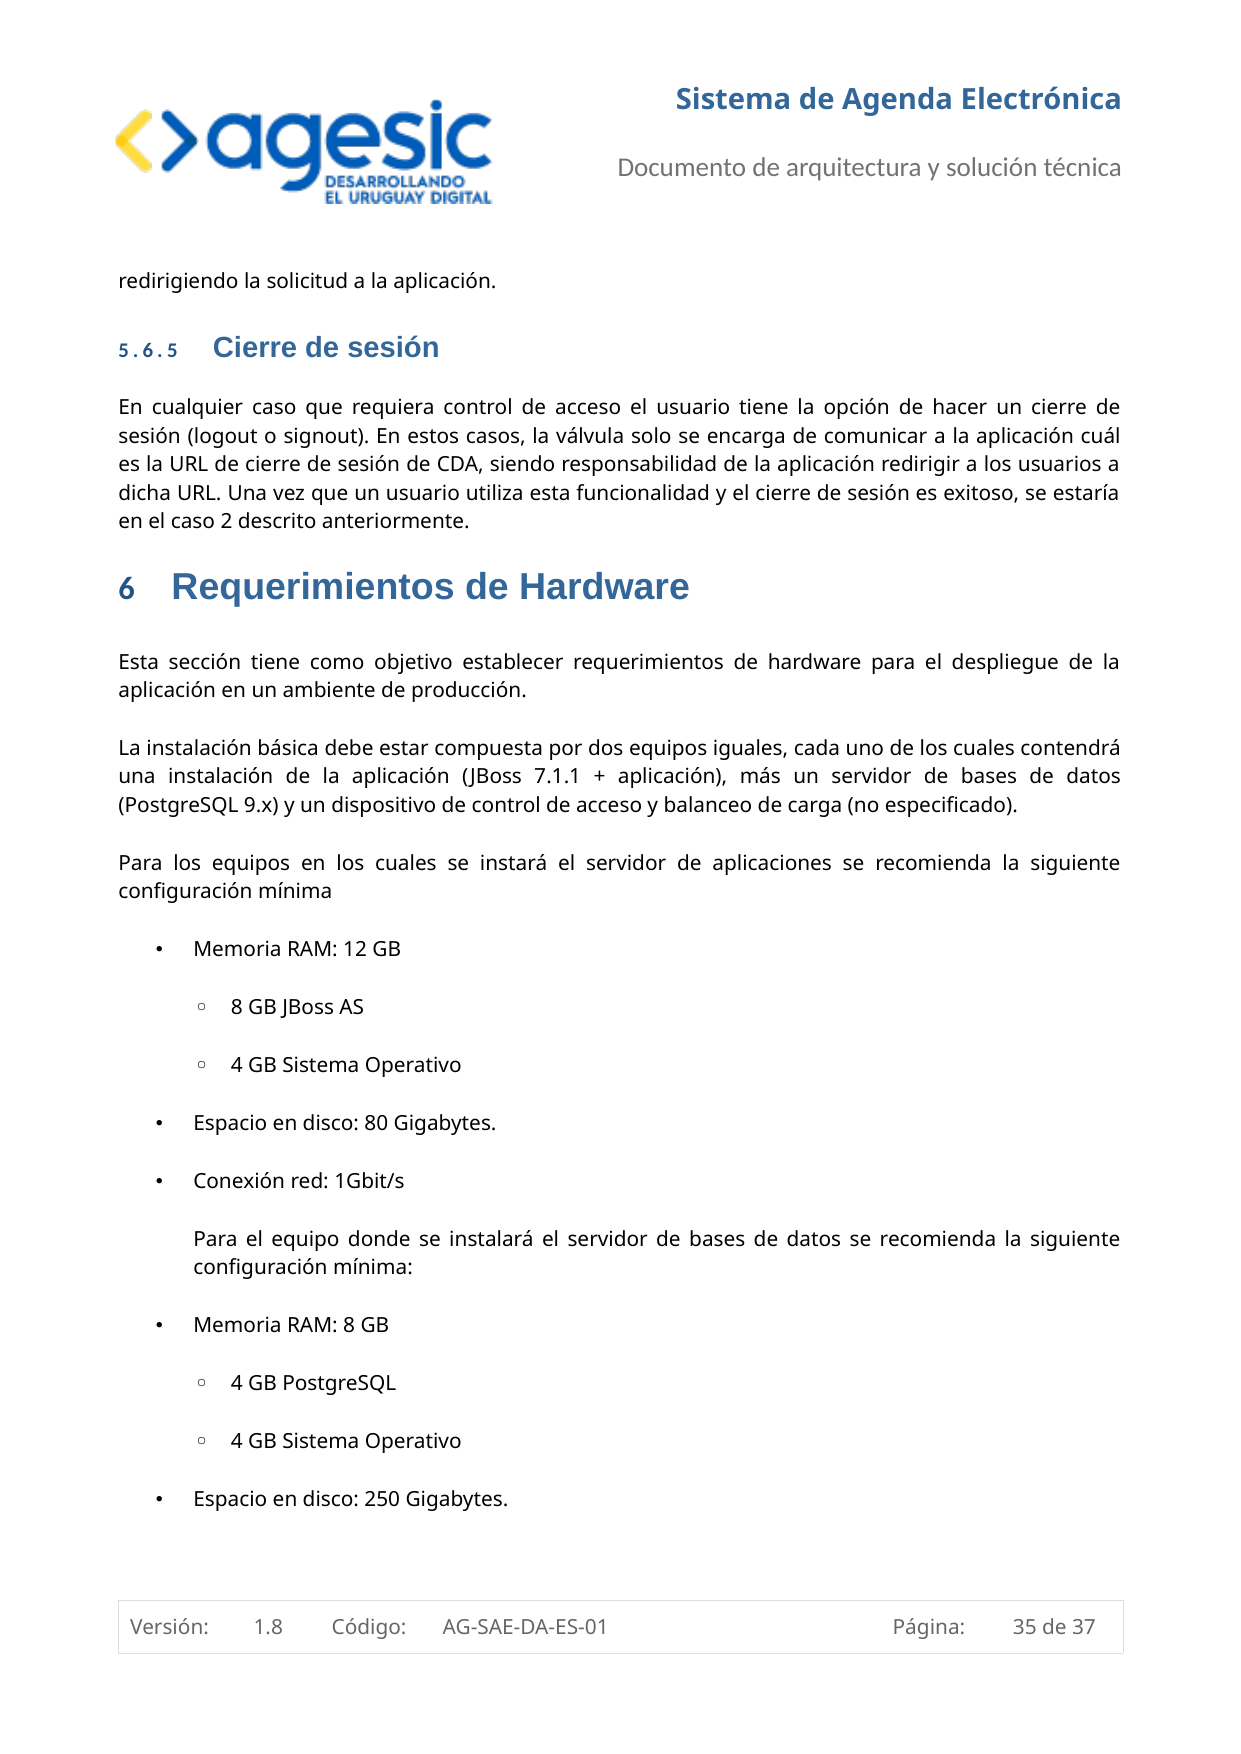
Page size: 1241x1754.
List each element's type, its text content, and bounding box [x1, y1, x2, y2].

text En cualquier caso que requiera control de acceso el usuario tiene la opción de hacer un cierre de sesión (logout o signout). En estos casos, la válvula solo se encarga de comunicar a la aplicación cuál es la URL de cierre de sesión de CDA, siendo responsabilidad de la aplicación redirigir a los usuarios a dicha URL. Una vez que un usuario utiliza esta funcionalidad y el cierre de sesión es exitoso, se estaría en el caso 2 descrito anteriormente. [118, 392, 1122, 534]
list Espacio en disco: 250 Gigabytes. [156, 1484, 1122, 1512]
subtitle Cierre de sesión [118, 330, 1122, 363]
list Espacio en disco: 80 Gigabytes. [156, 1108, 1122, 1136]
list 4 GB Sistema Operativo [193, 1426, 1122, 1454]
list Para el equipo donde se instalará el servidor de bases de datos se recomienda la siguiente configuración mínima: [156, 1224, 1122, 1281]
text La instalación básica debe estar compuesta por dos equipos iguales, cada uno de los cuales contendrá una instalación de la aplicación (JBoss 7.1.1 + aplicación), más un servidor de bases de datos (PostgreSQL 9.x) y un dispositivo de control de acceso y balanceo de carga (no especificado). [118, 733, 1122, 818]
text redirigiendo la solicitud a la aplicación. [118, 266, 1122, 294]
list 4 GB PostgreSQL [193, 1368, 1122, 1397]
list 8 GB JBoss AS [193, 992, 1122, 1021]
subtitle Requerimientos de Hardware [118, 564, 1122, 607]
list Conexión red: 1Gbit/s [156, 1166, 1122, 1194]
list Memoria RAM: 12 GB [156, 934, 1122, 963]
text Para los equipos en los cuales se instará el servidor de aplicaciones se recomienda la siguiente configuración mínima [118, 848, 1122, 905]
text Esta sección tiene como objetivo establecer requerimientos de hardware para el despliegue de la aplicación en un ambiente de producción. [118, 647, 1122, 704]
list Memoria RAM: 8 GB [156, 1310, 1122, 1339]
list 4 GB Sistema Operativo [193, 1050, 1122, 1078]
picture [115, 99, 493, 204]
